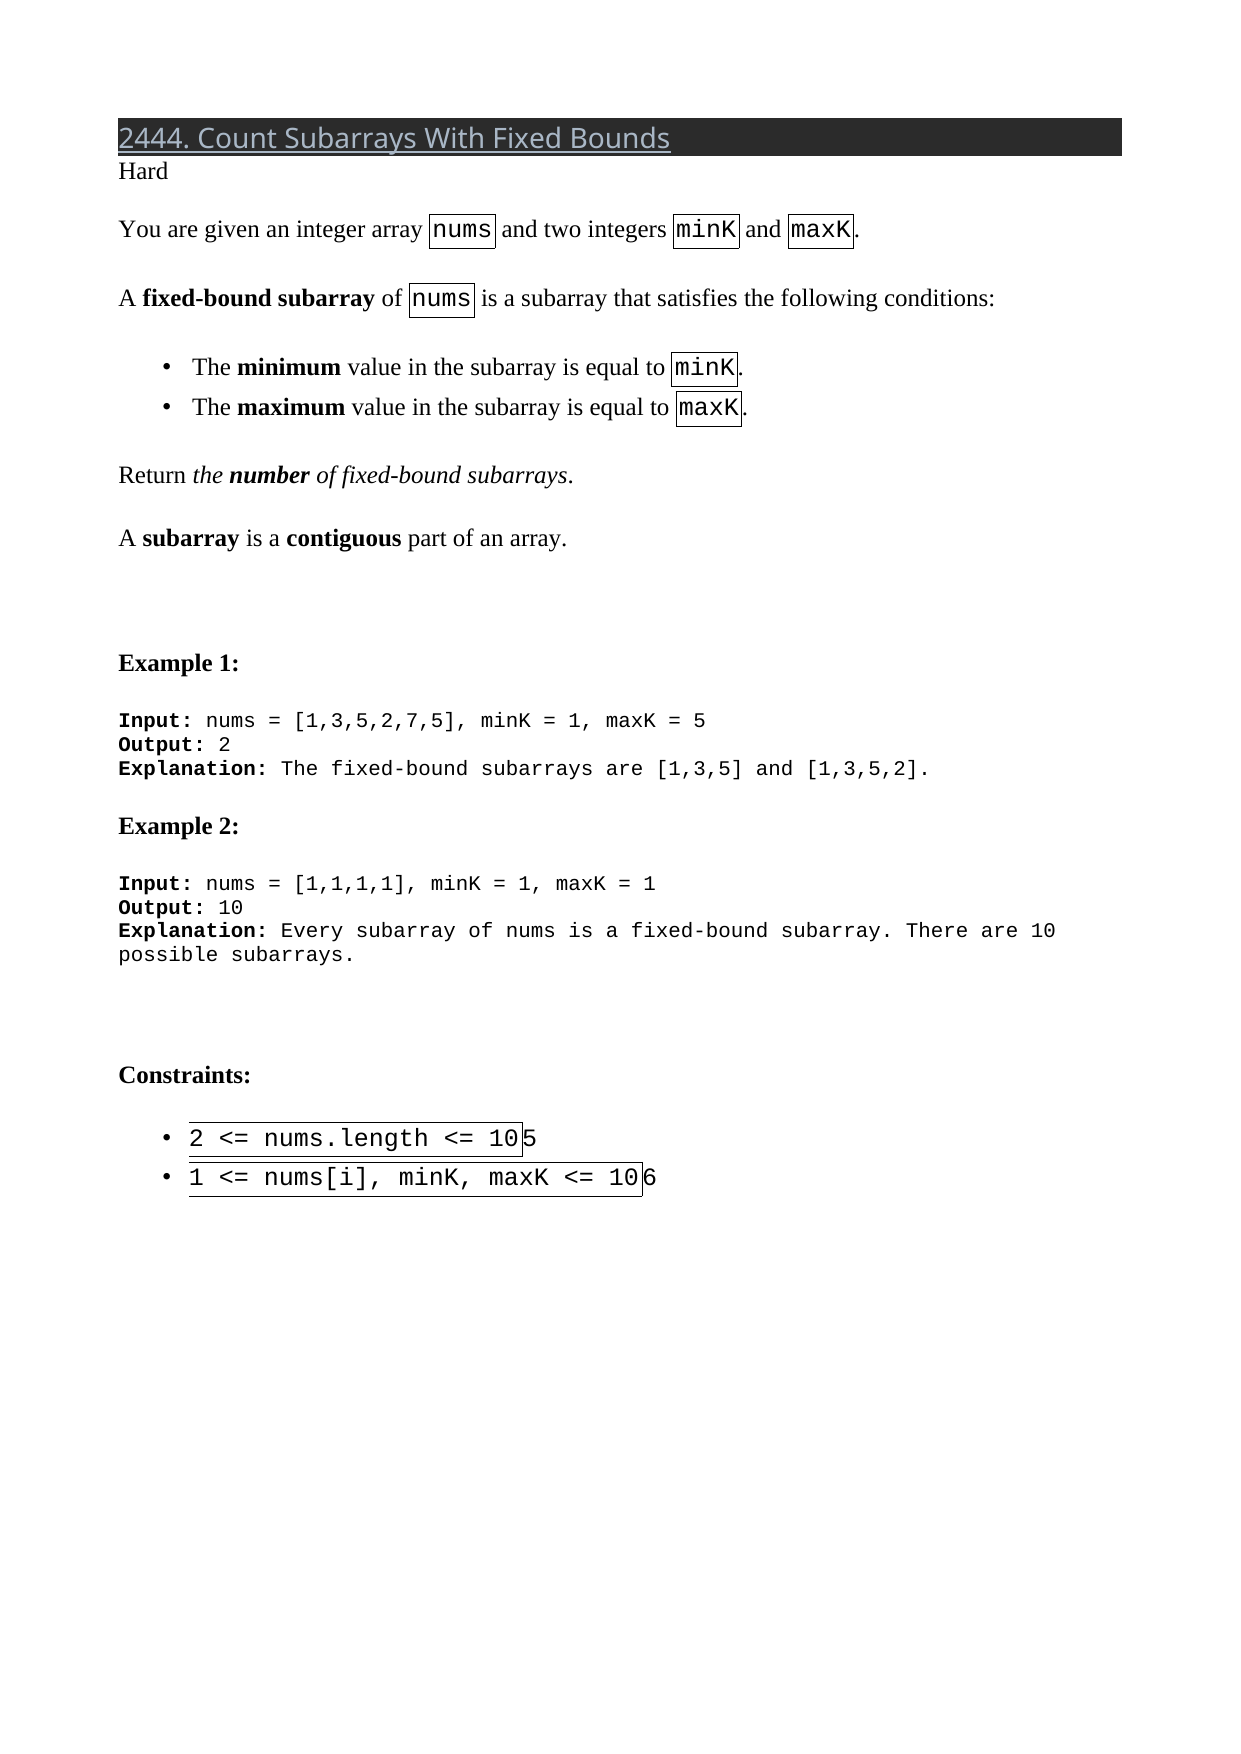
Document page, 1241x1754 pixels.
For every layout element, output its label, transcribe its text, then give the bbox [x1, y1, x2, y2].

text is a subarray that satisfies the following conditions: [475, 283, 1122, 317]
text 2444. Count Subarrays With Fixed Bounds [118, 118, 1122, 156]
text Example 1: [118, 648, 1122, 677]
text Hard [118, 156, 1122, 185]
text A fixed-bound subarray of [118, 283, 409, 317]
text maxK [789, 215, 853, 248]
text You are given an integer array [118, 214, 429, 248]
text and [740, 214, 788, 248]
list 1 <= nums[i], minK, maxK <= 106 [643, 1162, 1122, 1196]
text Constraints: [118, 1060, 1122, 1088]
list 2 <= nums.length <= 105 [162, 1122, 522, 1157]
text Example 2: [118, 811, 1122, 839]
text and two integers [496, 214, 673, 248]
text Input: nums = [1,1,1,1], minK = 1, maxK = 1 [118, 873, 1122, 897]
list The minimum value in the subarray is equal to minK. [738, 352, 1122, 386]
text nums [430, 215, 495, 248]
text Output: 10 [118, 897, 1122, 921]
text Return the number of fixed-bound subarrays. [118, 460, 1122, 489]
text A subarray is a contiguous part of an array. [118, 523, 1122, 552]
list The maximum value in the subarray is equal to maxK. [742, 391, 1122, 426]
text Explanation: Every subarray of nums is a fixed-bound subarray. There are 10 possible subarrays. [118, 921, 1122, 968]
text . [854, 214, 1122, 248]
list The maximum value in the subarray is equal to maxK. [677, 392, 741, 426]
text Explanation: The fixed-bound subarrays are [1,3,5] and [1,3,5,2]. [118, 758, 1122, 781]
list 2 <= nums.length <= 105 [523, 1122, 1122, 1157]
list The maximum value in the subarray is equal to maxK. [162, 391, 676, 426]
text Input: nums = [1,3,5,2,7,5], minK = 1, maxK = 5 [118, 710, 1122, 734]
text minK [674, 215, 739, 248]
text Output: 2 [118, 734, 1122, 758]
text nums [410, 284, 474, 317]
list The minimum value in the subarray is equal to minK. [672, 353, 737, 386]
list The minimum value in the subarray is equal to minK. [162, 352, 671, 386]
list 1 <= nums[i], minK, maxK <= 106 [162, 1162, 642, 1196]
